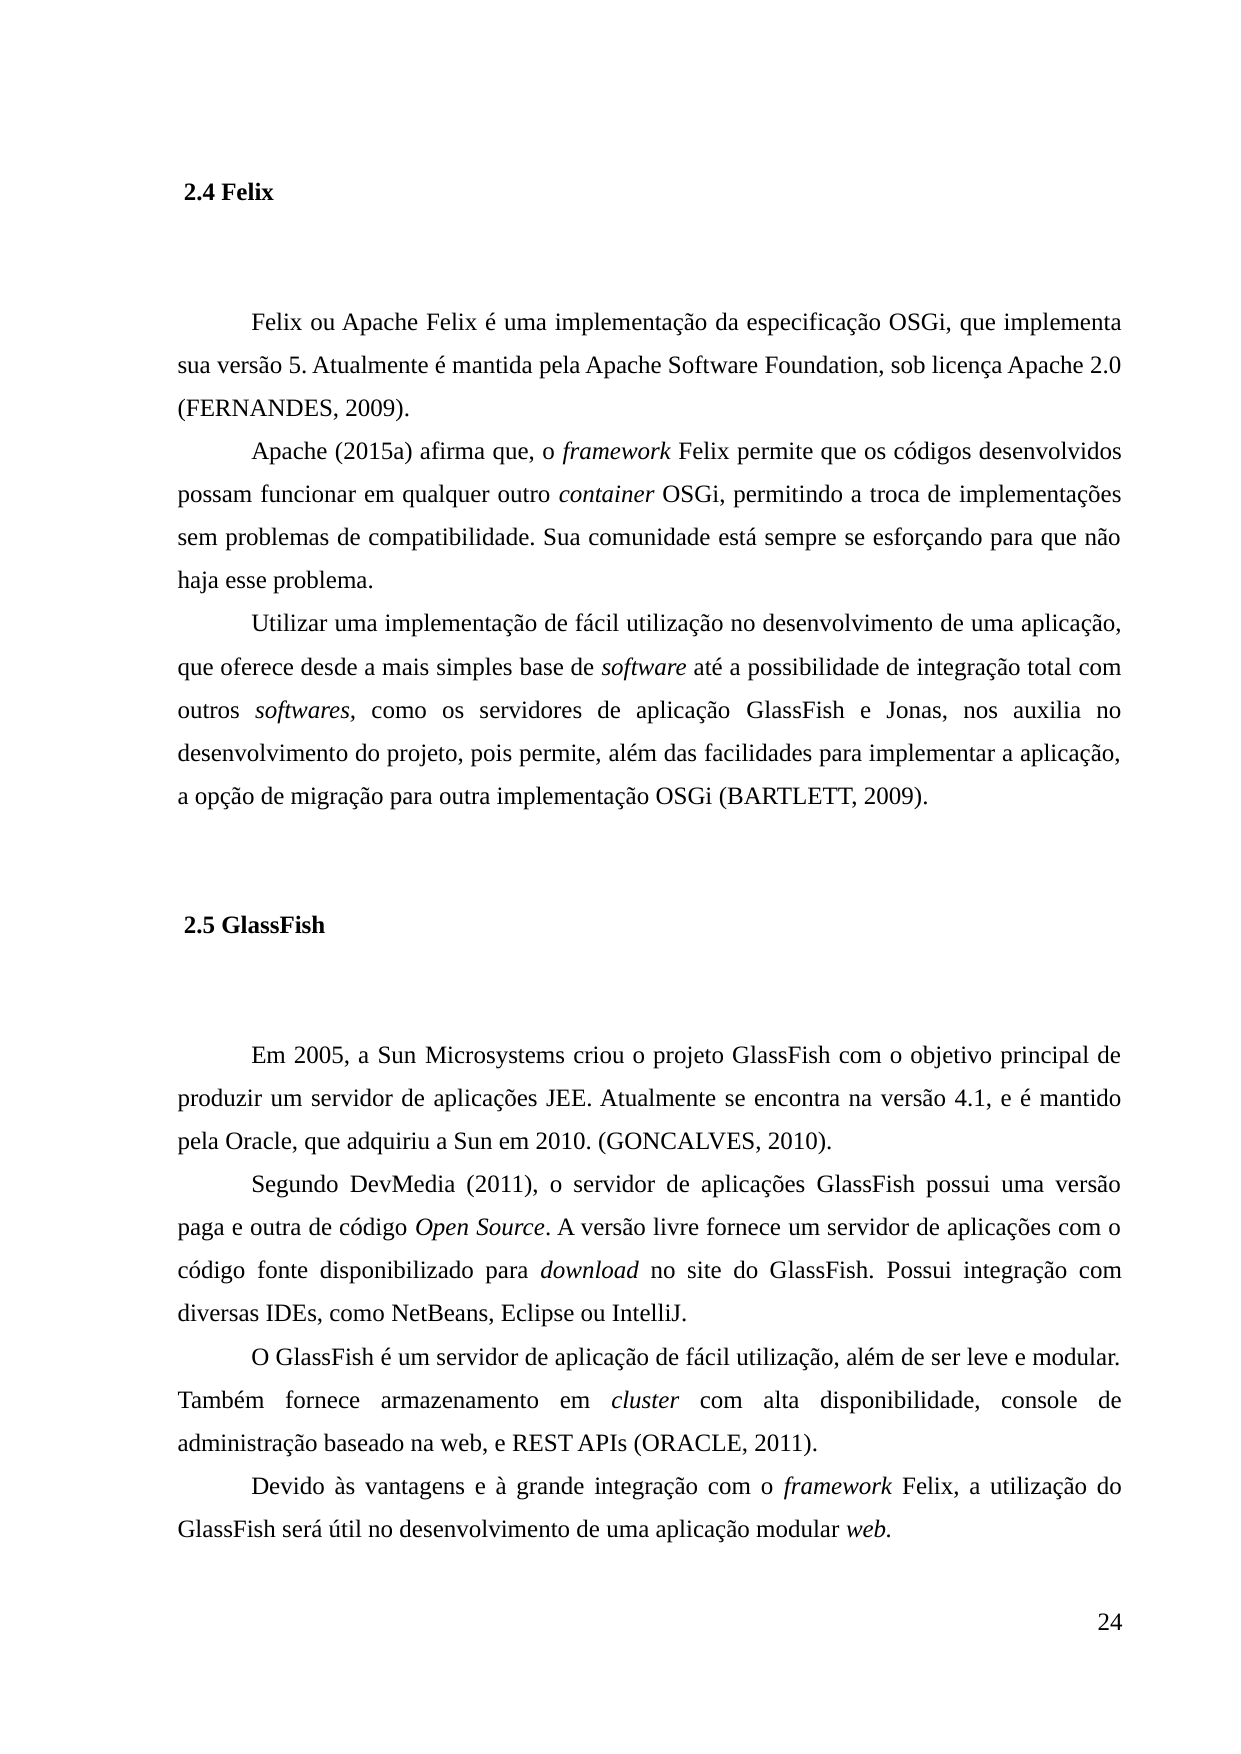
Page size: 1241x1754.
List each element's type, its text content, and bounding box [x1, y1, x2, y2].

text O GlassFish é um servidor de aplicação de fácil utilização, além de ser leve e modular. Também fornece armazenamento em cluster com alta disponibilidade, console de administração baseado na web, e REST APIs (ORACLE, 2011). [177, 1342, 1122, 1457]
subtitle Felix [177, 177, 1122, 206]
text Segundo DevMedia (2011), o servidor de aplicações GlassFish possui uma versão paga e outra de código Open Source. A versão livre fornece um servidor de aplicações com o código fonte disponibilizado para download no site do GlassFish. Possui integração com diversas IDEs, como NetBeans, Eclipse ou IntelliJ. [177, 1169, 1122, 1327]
text Utilizar uma implementação de fácil utilização no desenvolvimento de uma aplicação, que oferece desde a mais simples base de software até a possibilidade de integração total com outros softwares, como os servidores de aplicação GlassFish e Jonas, nos auxilia no desenvolvimento do projeto, pois permite, além das facilidades para implementar a aplicação, a opção de migração para outra implementação OSGi (BARTLETT, 2009). [177, 608, 1122, 810]
text Felix ou Apache Felix é uma implementação da especificação OSGi, que implementa sua versão 5. Atualmente é mantida pela Apache Software Foundation, sob licença Apache 2.0 (FERNANDES, 2009). [177, 307, 1122, 422]
text Apache (2015a) afirma que, o framework Felix permite que os códigos desenvolvidos possam funcionar em qualquer outro container OSGi, permitindo a troca de implementações sem problemas de compatibilidade. Sua comunidade está sempre se esforçando para que não haja esse problema. [177, 436, 1122, 594]
subtitle GlassFish [177, 910, 1122, 939]
text Devido às vantagens e à grande integração com o framework Felix, a utilização do GlassFish será útil no desenvolvimento de uma aplicação modular web. [177, 1471, 1122, 1543]
text Em 2005, a Sun Microsystems criou o projeto GlassFish com o objetivo principal de produzir um servidor de aplicações JEE. Atualmente se encontra na versão 4.1, e é mantido pela Oracle, que adquiriu a Sun em 2010. (GONCALVES, 2010). [177, 1040, 1122, 1155]
